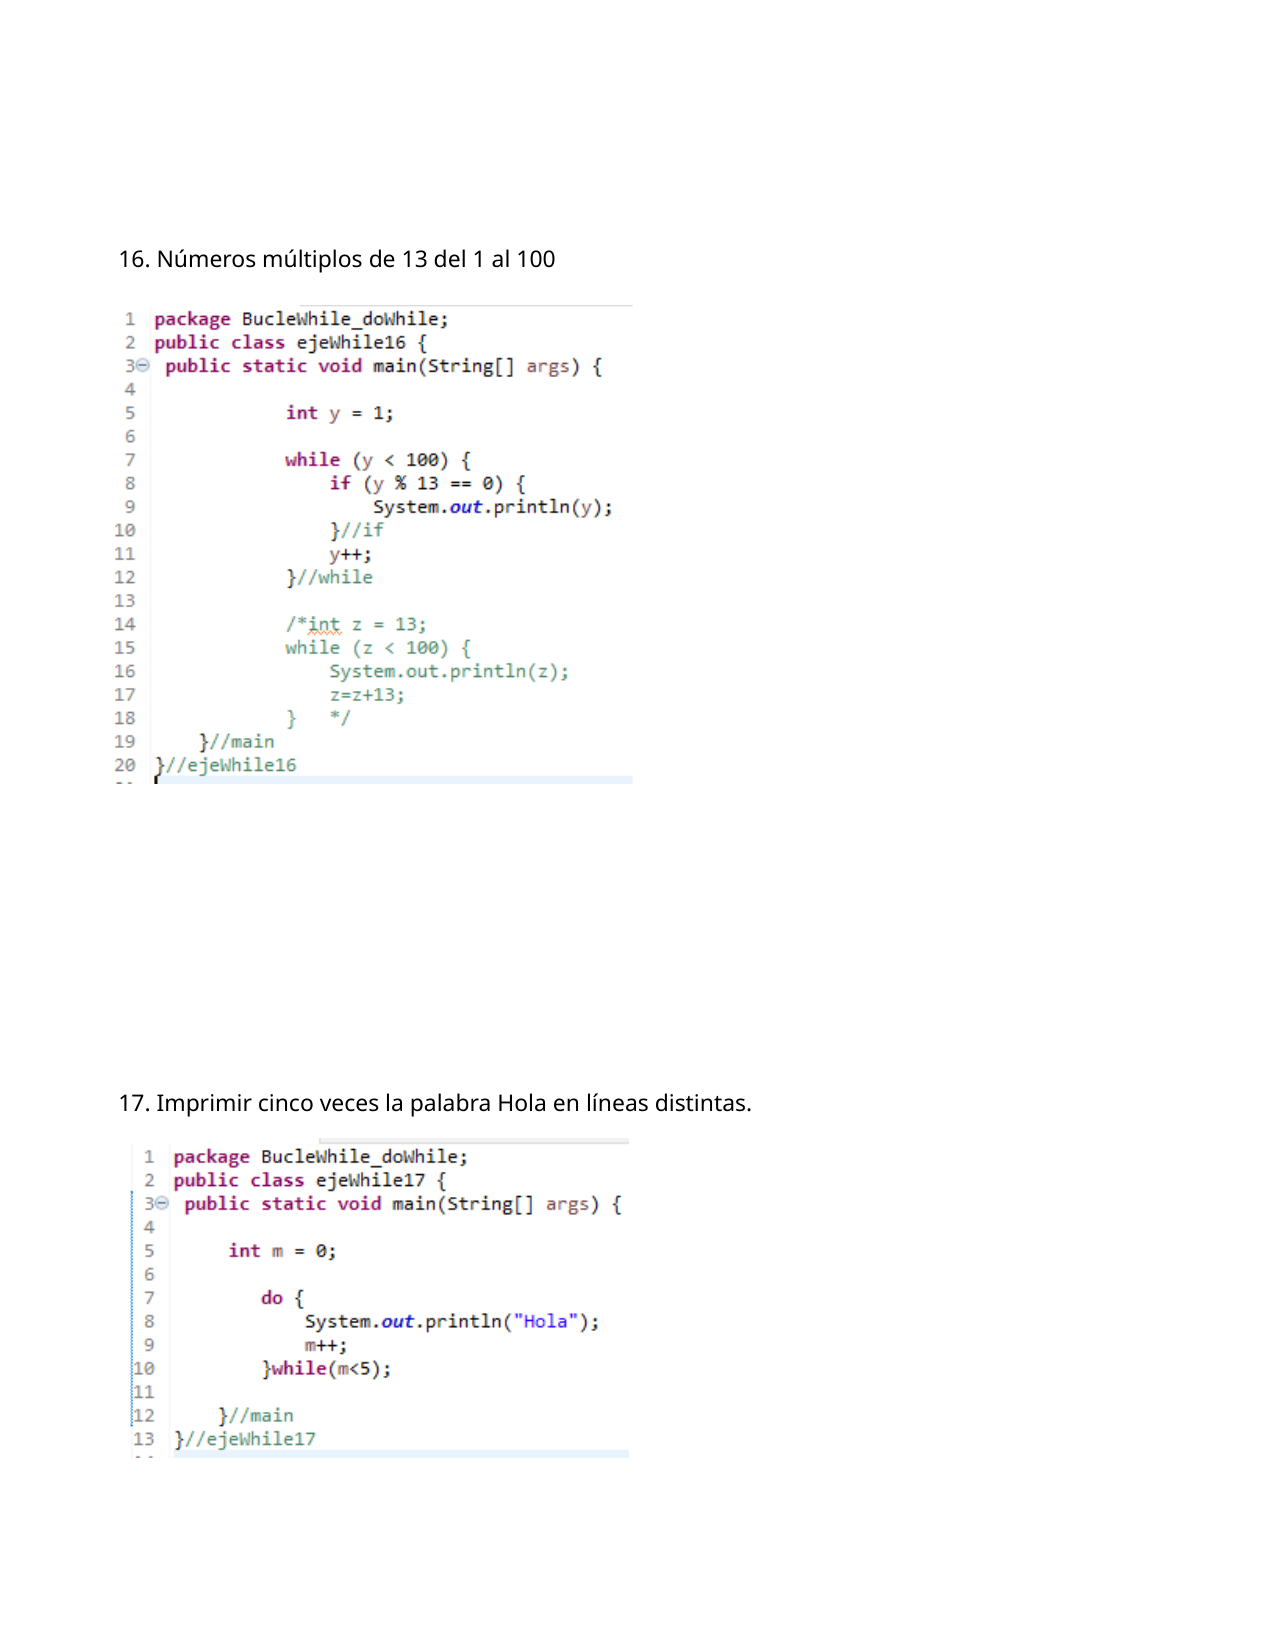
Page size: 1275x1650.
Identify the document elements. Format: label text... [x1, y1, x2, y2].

picture [114, 305, 633, 784]
picture [130, 1138, 629, 1458]
text 16. Números múltiplos de 13 del 1 al 100 [118, 243, 1157, 274]
text 17. Imprimir cinco veces la palabra Hola en líneas distintas. [118, 1087, 1157, 1118]
